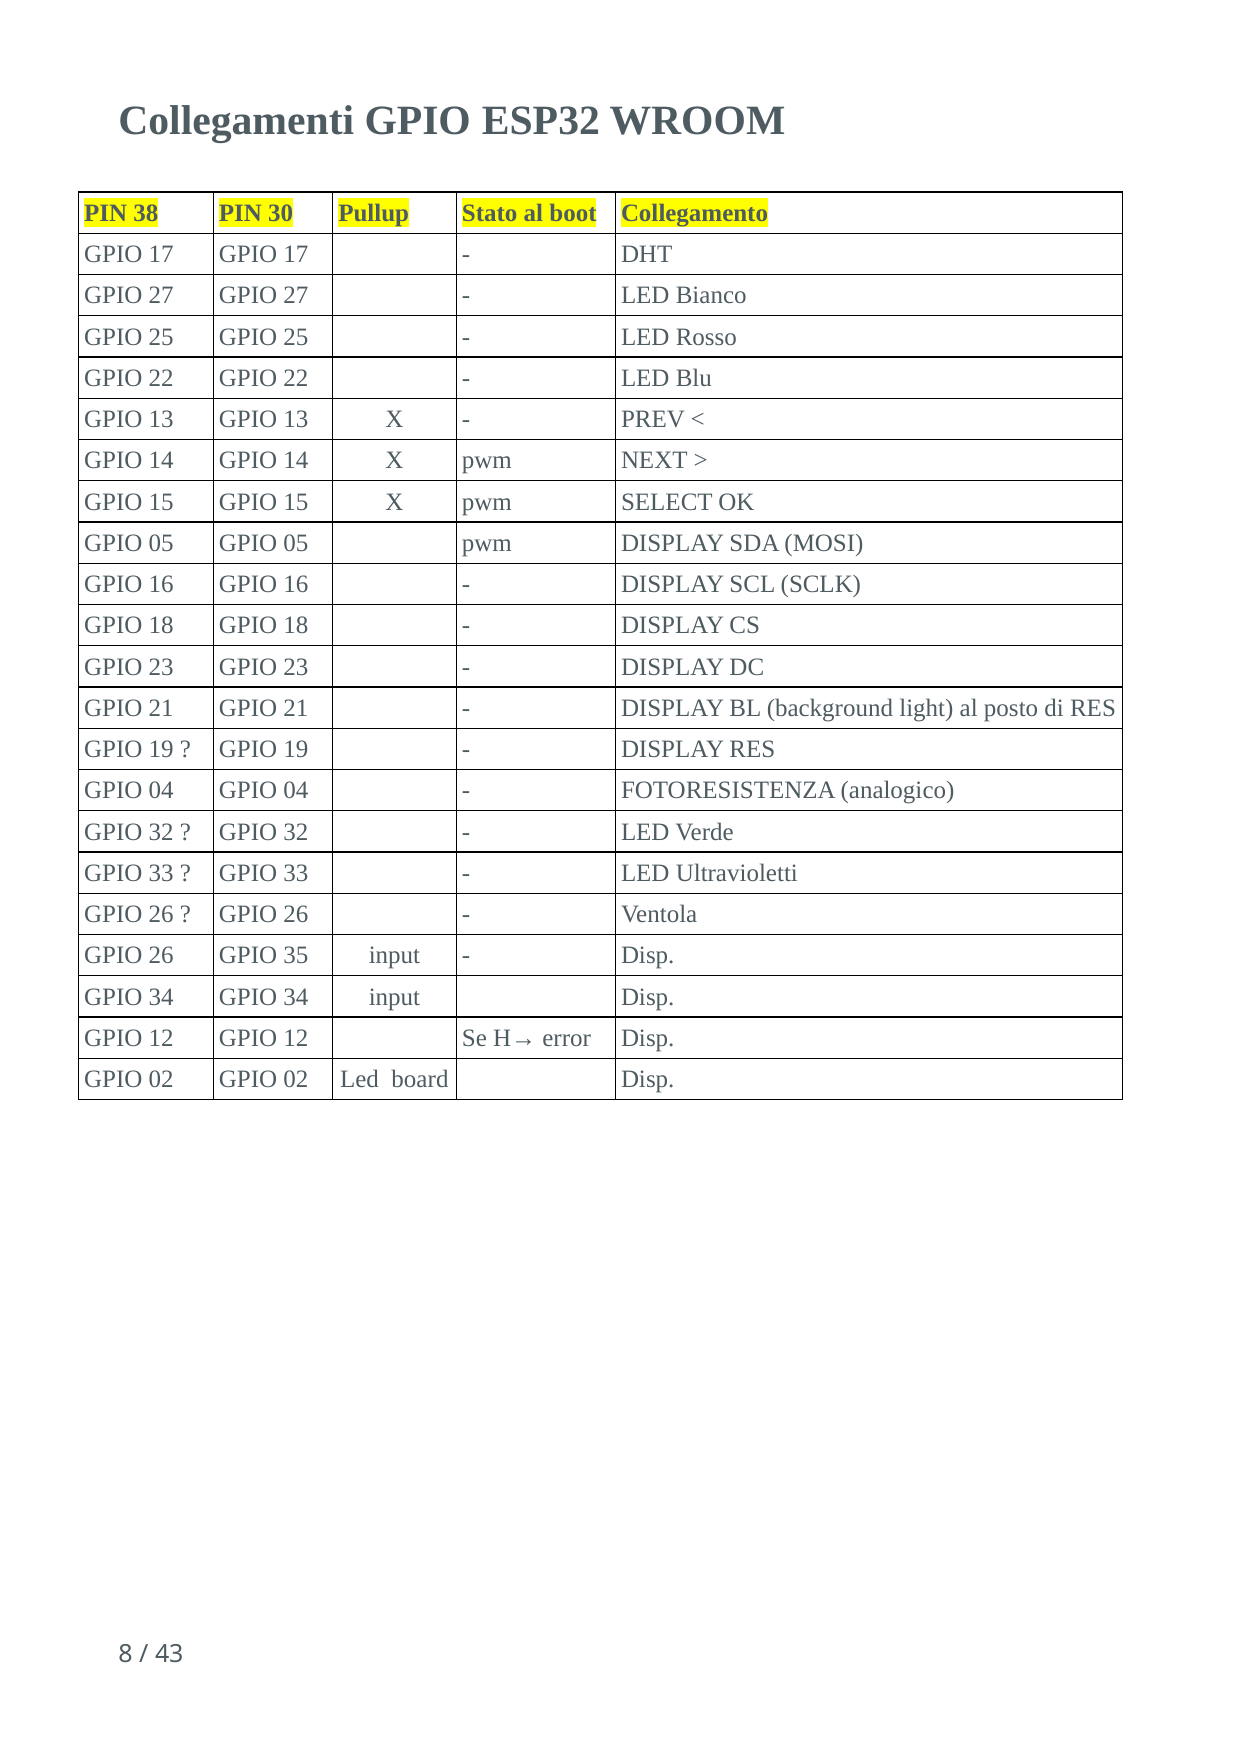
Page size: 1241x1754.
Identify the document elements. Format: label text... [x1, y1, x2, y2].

table_header PIN 38 [79, 193, 213, 233]
table_cell - [457, 688, 615, 728]
table_cell - [457, 853, 615, 893]
table_cell LED Blu [616, 358, 1122, 398]
table_cell X [333, 481, 456, 521]
table_cell - [457, 275, 615, 315]
table_cell DISPLAY SCL (SCLK) [616, 564, 1122, 604]
table_cell GPIO 33 ? [79, 853, 213, 893]
table_cell Disp. [616, 1059, 1122, 1099]
table_cell GPIO 05 [214, 523, 332, 563]
table_cell [457, 1059, 615, 1099]
table_cell Se H→ error [457, 1018, 615, 1058]
table_cell LED Verde [616, 811, 1122, 851]
table_cell GPIO 18 [79, 605, 213, 645]
table_cell LED Rosso [616, 316, 1122, 356]
table_cell - [457, 935, 615, 975]
table_cell GPIO 16 [79, 564, 213, 604]
table_cell X [333, 399, 456, 439]
table_cell GPIO 12 [79, 1018, 213, 1058]
table_cell Disp. [616, 1018, 1122, 1058]
table_cell GPIO 32 [214, 811, 332, 851]
table_cell GPIO 19 [214, 729, 332, 769]
table_cell GPIO 14 [214, 440, 332, 480]
table_cell GPIO 22 [79, 358, 213, 398]
table_cell GPIO 13 [79, 399, 213, 439]
table_cell LED Ultravioletti [616, 853, 1122, 893]
table_cell pwm [457, 523, 615, 563]
table_cell DISPLAY SDA (MOSI) [616, 523, 1122, 563]
table_cell [333, 523, 456, 563]
table_header Collegamento [616, 193, 1122, 233]
table_cell GPIO 15 [79, 481, 213, 521]
table_cell [333, 729, 456, 769]
table_cell GPIO 23 [79, 646, 213, 686]
table_cell DISPLAY CS [616, 605, 1122, 645]
table_cell - [457, 358, 615, 398]
table_cell Ventola [616, 894, 1122, 934]
table_cell GPIO 34 [79, 976, 213, 1016]
table_cell GPIO 35 [214, 935, 332, 975]
table_cell [333, 564, 456, 604]
table_cell [333, 646, 456, 686]
table_cell SELECT OK [616, 481, 1122, 521]
table_cell GPIO 17 [214, 234, 332, 274]
table_cell GPIO 22 [214, 358, 332, 398]
table_cell GPIO 15 [214, 481, 332, 521]
table_cell Led board [333, 1059, 456, 1099]
table_cell GPIO 04 [79, 770, 213, 810]
table_cell LED Bianco [616, 275, 1122, 315]
table_cell Disp. [616, 976, 1122, 1016]
table_cell GPIO 27 [214, 275, 332, 315]
table_cell GPIO 14 [79, 440, 213, 480]
table_cell GPIO 32 ? [79, 811, 213, 851]
table_cell NEXT > [616, 440, 1122, 480]
table_cell Disp. [616, 935, 1122, 975]
table_cell GPIO 02 [214, 1059, 332, 1099]
table_cell [333, 275, 456, 315]
table_cell input [333, 935, 456, 975]
table_cell GPIO 04 [214, 770, 332, 810]
table_cell DISPLAY DC [616, 646, 1122, 686]
table_cell GPIO 26 ? [79, 894, 213, 934]
table_cell X [333, 440, 456, 480]
table_cell [333, 316, 456, 356]
table_cell [333, 234, 456, 274]
table_cell GPIO 25 [79, 316, 213, 356]
table_cell DHT [616, 234, 1122, 274]
table_cell [333, 358, 456, 398]
table_cell [333, 688, 456, 728]
table_cell GPIO 23 [214, 646, 332, 686]
table_cell GPIO 02 [79, 1059, 213, 1099]
table_header Pullup [333, 193, 456, 233]
table_cell FOTORESISTENZA (analogico) [616, 770, 1122, 810]
table_cell DISPLAY RES [616, 729, 1122, 769]
table_cell - [457, 564, 615, 604]
table_cell [333, 811, 456, 851]
table_cell GPIO 18 [214, 605, 332, 645]
table_header PIN 30 [214, 193, 332, 233]
table_cell GPIO 25 [214, 316, 332, 356]
table_cell [333, 770, 456, 810]
table_cell - [457, 605, 615, 645]
table_cell - [457, 811, 615, 851]
table_cell GPIO 26 [214, 894, 332, 934]
table_cell - [457, 399, 615, 439]
table_cell GPIO 17 [79, 234, 213, 274]
table_cell input [333, 976, 456, 1016]
table_cell GPIO 26 [79, 935, 213, 975]
table_header Stato al boot [457, 193, 615, 233]
table_cell - [457, 894, 615, 934]
table_cell pwm [457, 481, 615, 521]
subtitle Collegamenti GPIO ESP32 WROOM [785, 96, 1122, 144]
table_cell GPIO 21 [79, 688, 213, 728]
table_cell GPIO 21 [214, 688, 332, 728]
table_cell GPIO 33 [214, 853, 332, 893]
table_cell [333, 894, 456, 934]
table_cell [457, 976, 615, 1016]
table_cell - [457, 316, 615, 356]
table_cell GPIO 27 [79, 275, 213, 315]
table_cell GPIO 13 [214, 399, 332, 439]
table_cell DISPLAY BL (background light) al posto di RES [616, 688, 1122, 728]
table_cell PREV < [616, 399, 1122, 439]
table_cell - [457, 770, 615, 810]
table_cell pwm [457, 440, 615, 480]
table_cell - [457, 234, 615, 274]
table_cell [333, 853, 456, 893]
table_cell GPIO 12 [214, 1018, 332, 1058]
table_cell - [457, 729, 615, 769]
table_cell - [457, 646, 615, 686]
table_cell GPIO 34 [214, 976, 332, 1016]
table_cell GPIO 05 [79, 523, 213, 563]
table_cell [333, 605, 456, 645]
table_cell GPIO 19 ? [79, 729, 213, 769]
table_cell GPIO 16 [214, 564, 332, 604]
table_cell [333, 1018, 456, 1058]
